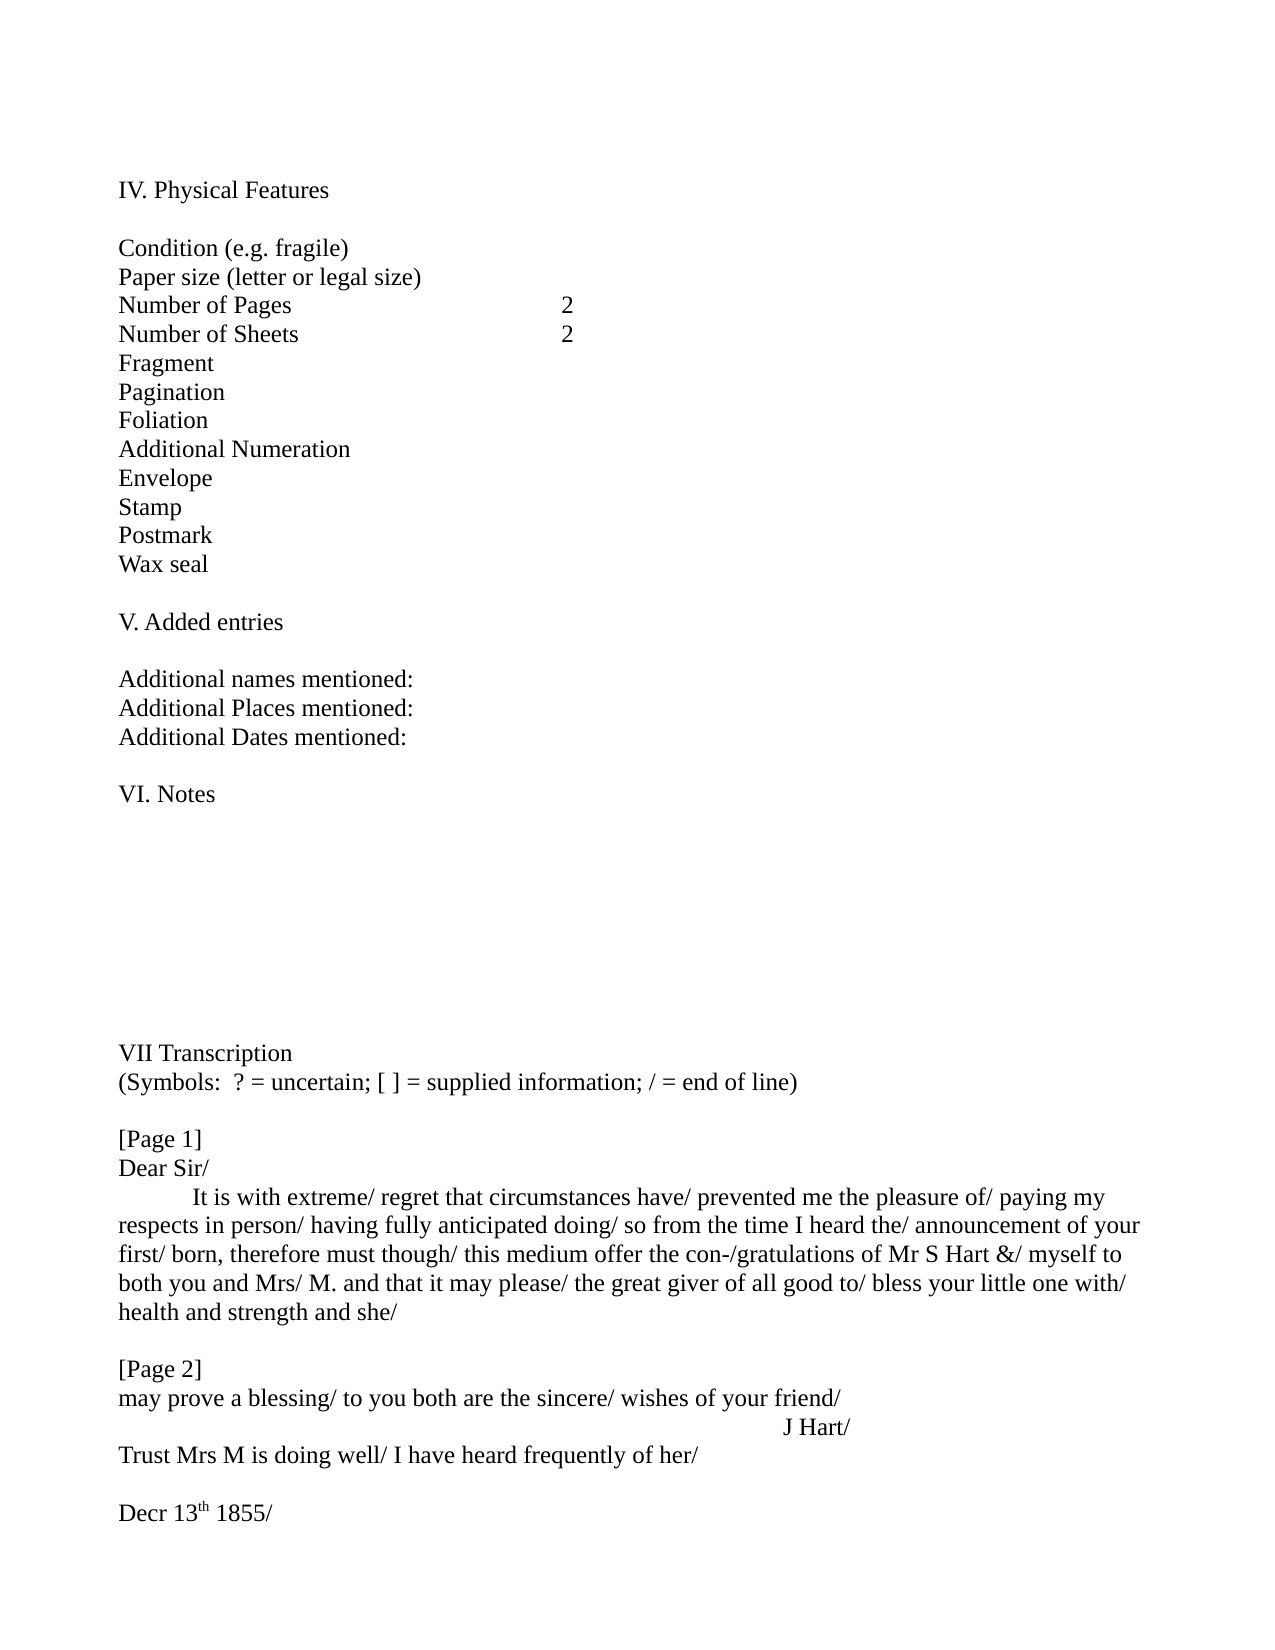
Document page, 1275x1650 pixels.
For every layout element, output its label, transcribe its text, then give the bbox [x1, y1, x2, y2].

text Additional Dates mentioned: [118, 722, 1157, 751]
text Stamp [118, 492, 1157, 521]
text Additional Places mentioned: [118, 693, 1157, 722]
text Envelope [118, 463, 1157, 492]
text It is with extreme/ regret that circumstances have/ prevented me the pleasure of/ paying my respects in person/ having fully anticipated doing/ so from the time I heard the/ announcement of your first/ born, therefore must though/ this medium offer the con-/gratulations of Mr S Hart &/ myself to both you and Mrs/ M. and that it may please/ the great giver of all good to/ bless your little one with/ health and strength and she/ [118, 1182, 1157, 1326]
text Number of Sheets 2 [118, 319, 1157, 348]
text Additional Numeration [118, 434, 1157, 463]
text Condition (e.g. fragile) [118, 233, 1157, 262]
text VII Transcription [118, 1038, 1157, 1067]
text [Page 1] [118, 1124, 1157, 1153]
text Decr 13th 1855/ [118, 1498, 1157, 1527]
text Pagination [118, 377, 1157, 406]
text J Hart/ [118, 1412, 1157, 1441]
text IV. Physical Features [118, 176, 1157, 204]
text Dear Sir/ [118, 1153, 1157, 1182]
text Additional names mentioned: [118, 664, 1157, 693]
text Postmark [118, 521, 1157, 549]
text Wax seal [118, 549, 1157, 578]
text Paper size (letter or legal size) [118, 262, 1157, 291]
text Foliation [118, 406, 1157, 434]
text VI. Notes [118, 779, 1157, 808]
text (Symbols: ? = uncertain; [ ] = supplied information; / = end of line) [118, 1067, 1157, 1096]
text [Page 2] [118, 1354, 1157, 1383]
text Number of Pages 2 [118, 291, 1157, 319]
text V. Added entries [118, 607, 1157, 636]
text Fragment [118, 348, 1157, 377]
text Trust Mrs M is doing well/ I have heard frequently of her/ [118, 1441, 1157, 1469]
text may prove a blessing/ to you both are the sincere/ wishes of your friend/ [118, 1383, 1157, 1412]
